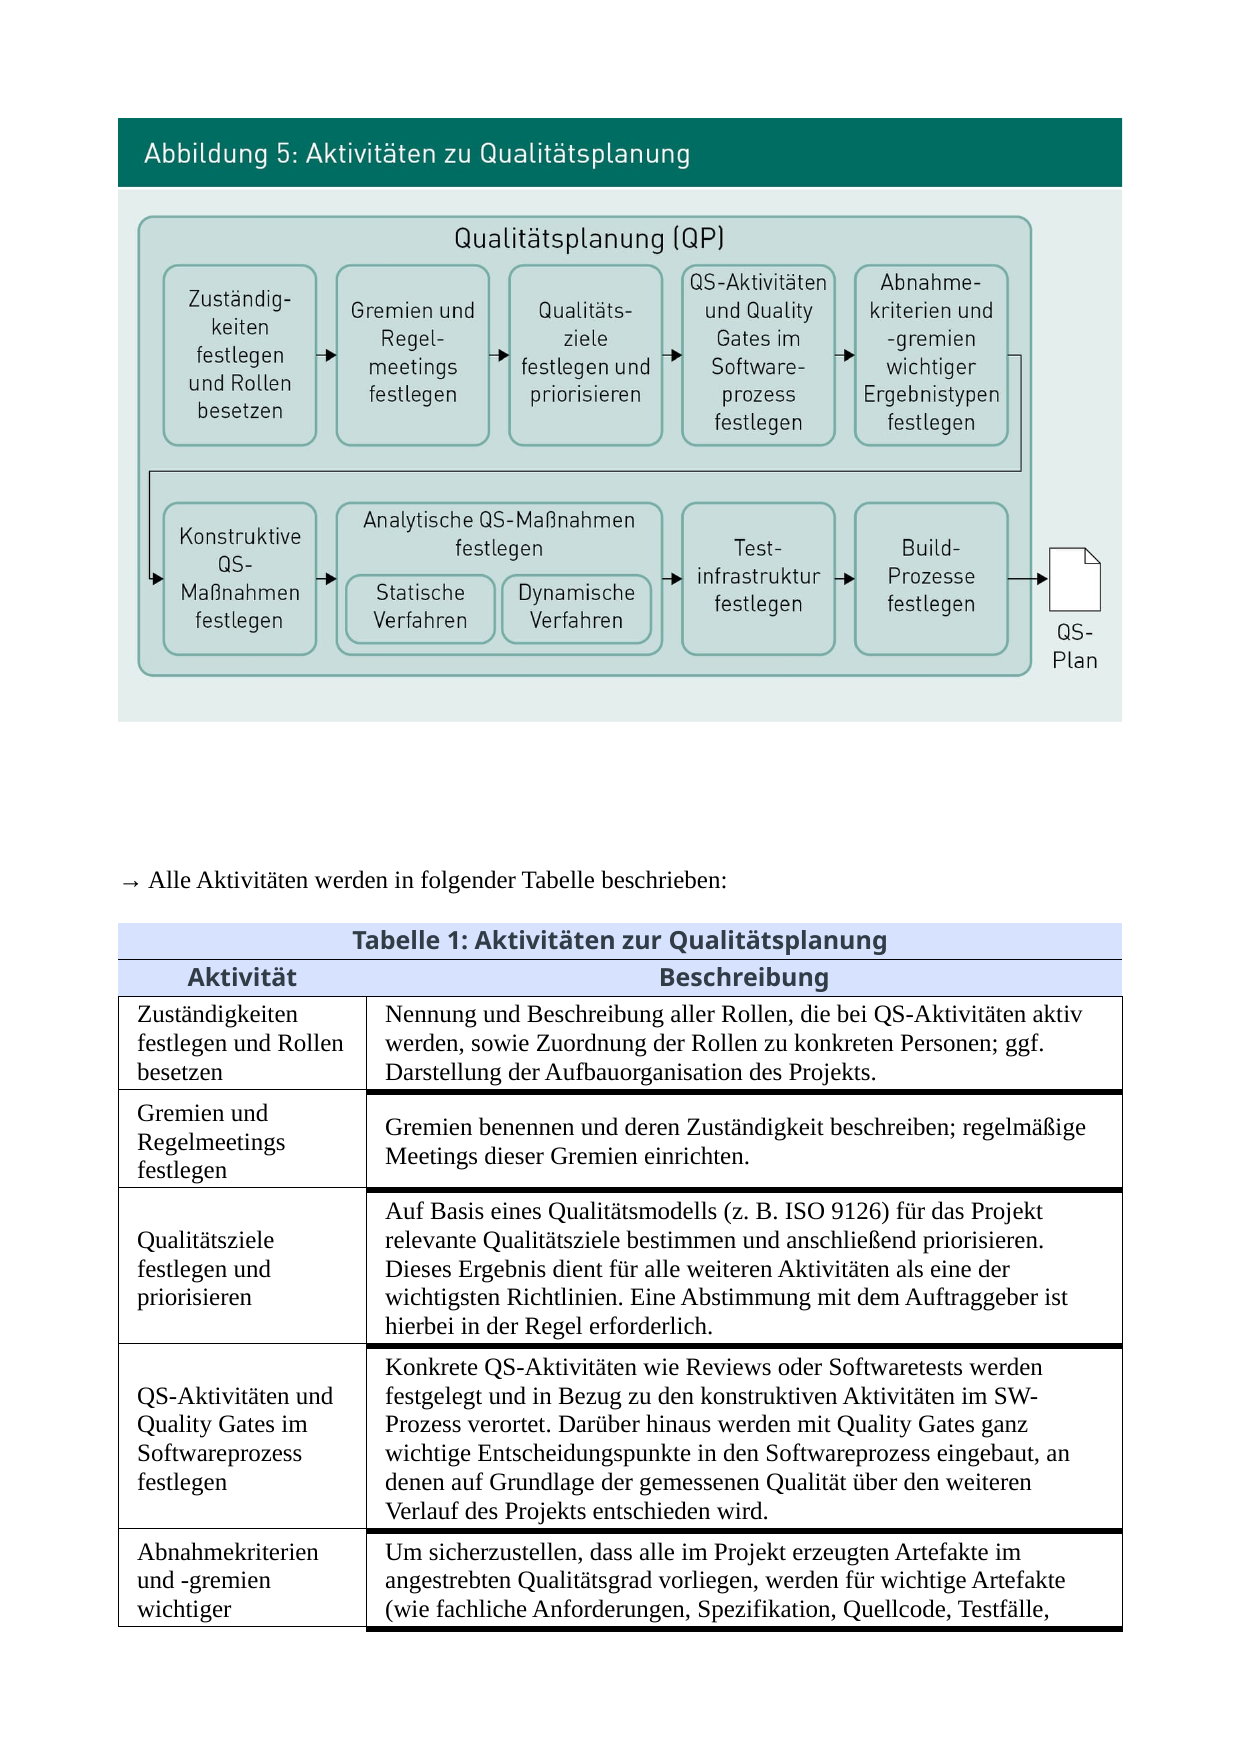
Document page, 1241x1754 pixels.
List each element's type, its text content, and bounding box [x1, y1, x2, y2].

table_cell Gremien und Regelmeetings festlegen [119, 1090, 366, 1187]
table_cell QS-Aktivitäten und Quality Gates im Software­prozess festlegen [119, 1344, 366, 1527]
table_cell Abnahme­kriterien und -gremien wichtiger [119, 1529, 366, 1626]
table_header Tabelle 1: Aktivitäten zur Qualitätsplanung [118, 923, 1122, 959]
text → Alle Aktivitäten werden in folgender Tabelle beschrieben: [118, 865, 1122, 894]
table_cell Beschreibung [366, 960, 1122, 996]
table_cell Zuständigkeiten festlegen und Rollen besetzen [119, 997, 366, 1089]
table_cell Gremien benennen und deren Zuständigkeit beschreiben; regelmäßige Meetings dieser Gremien einrichten. [367, 1095, 1122, 1187]
table_cell Qualitätsziele festlegen und priorisieren [119, 1188, 366, 1343]
table_cell Um sicherzustellen, dass alle im Projekt erzeugten Artefakte im angestrebten Qualitätsgrad vorliegen, werden für wichtige Artefakte (wie fachliche Anforderungen, Spezifikation, Quellcode, Testfälle, [367, 1534, 1122, 1626]
picture [118, 118, 1123, 722]
table_cell Konkrete QS-Aktivitäten wie Reviews oder Softwaretests werden festgelegt und in Bezug zu den konstruktiven Aktivitäten im SW-Prozess verortet. Darüber hinaus werden mit Quality Gates ganz wichtige Entscheidungspunkte in den Softwareprozess eingebaut, an denen auf Grundlage der gemessenen Qualität über den weiteren Verlauf des Projekts entschieden wird. [367, 1349, 1122, 1527]
table_cell Auf Basis eines Qualitätsmodells (z. B. ISO 9126) für das Projekt relevante Qualitätsziele bestimmen und anschließend priorisieren. Dieses Ergebnis dient für alle weiteren Aktivitäten als eine der wichtigsten Richtlinien. Eine Abstimmung mit dem Auftraggeber ist hierbei in der Regel erforderlich. [367, 1193, 1122, 1343]
table_cell Aktivität [118, 960, 366, 996]
table_cell Nennung und Beschreibung aller Rollen, die bei QS-Aktivitäten aktiv werden, sowie Zuordnung der Rollen zu konkreten Personen; ggf. Darstellung der Aufbau­organisation des Projekts. [367, 997, 1122, 1089]
